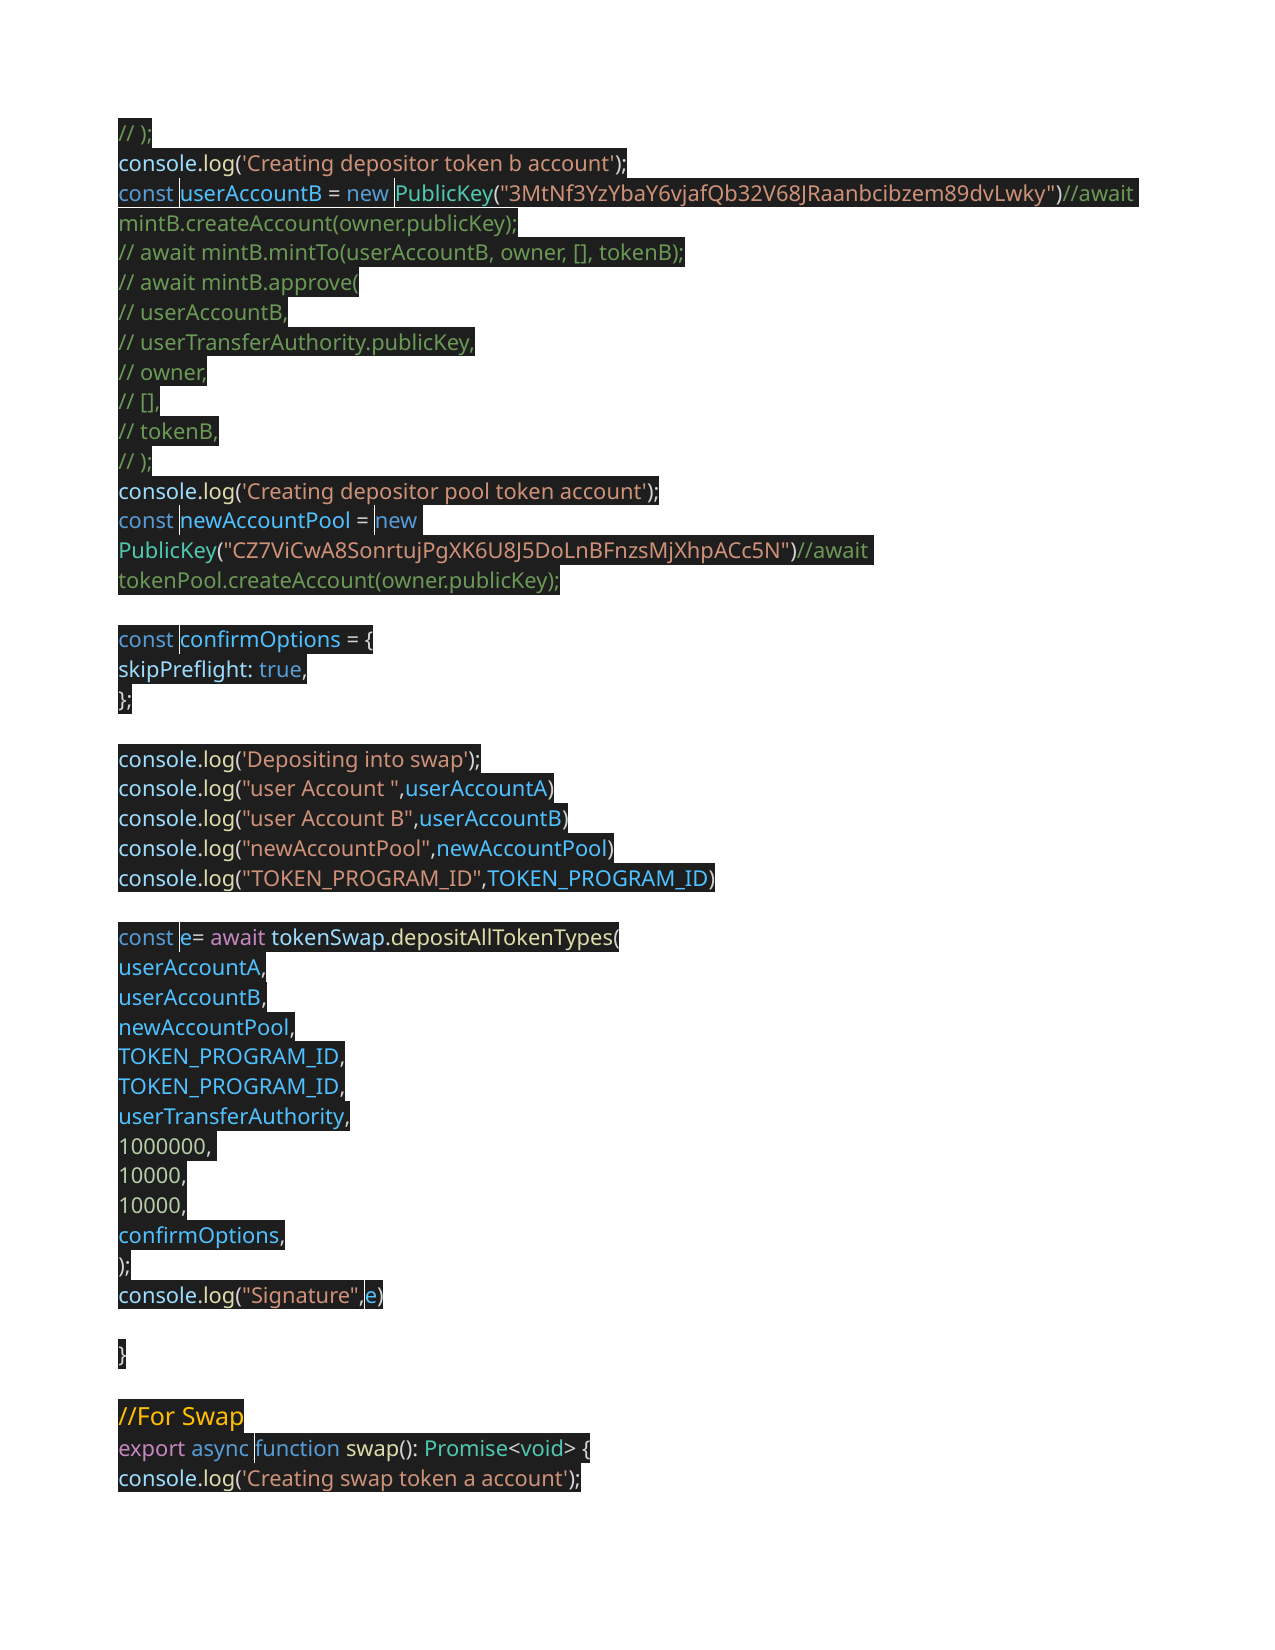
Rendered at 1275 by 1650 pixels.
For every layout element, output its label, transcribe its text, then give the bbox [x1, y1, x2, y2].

text const userAccountB = new PublicKey("3MtNf3YzYbaY6vjafQb32V68JRaanbcibzem89dvLwky")//await mintB.createAccount(owner.publicKey); [118, 178, 1157, 237]
text // owner, [118, 356, 1157, 386]
text console.log('Creating depositor token b account'); [118, 148, 1157, 178]
text 10000, [118, 1161, 1157, 1190]
text console.log("user Account ",userAccountA) [118, 773, 1157, 803]
text // userTransferAuthority.publicKey, [118, 327, 1157, 356]
text skipPreflight: true, [118, 654, 1157, 684]
text }; [118, 684, 1157, 714]
text ); [118, 1250, 1157, 1280]
text // ); [118, 118, 1157, 148]
text userAccountB, [118, 982, 1157, 1012]
text console.log("Signature",e) [118, 1280, 1157, 1309]
text TOKEN_PROGRAM_ID, [118, 1071, 1157, 1101]
text console.log("newAccountPool",newAccountPool) [118, 833, 1157, 863]
text //For Swap [118, 1399, 1157, 1433]
text console.log("user Account B",userAccountB) [118, 803, 1157, 833]
text 1000000, [118, 1131, 1157, 1161]
text // await mintB.approve( [118, 267, 1157, 297]
text console.log('Depositing into swap'); [118, 743, 1157, 773]
text console.log("TOKEN_PROGRAM_ID",TOKEN_PROGRAM_ID) [118, 863, 1157, 892]
text const e= await tokenSwap.depositAllTokenTypes( [118, 922, 1157, 952]
text // userAccountB, [118, 297, 1157, 327]
text TOKEN_PROGRAM_ID, [118, 1041, 1157, 1071]
text console.log('Creating swap token a account'); [118, 1463, 1157, 1492]
text newAccountPool, [118, 1012, 1157, 1041]
text console.log('Creating depositor pool token account'); [118, 476, 1157, 505]
text userAccountA, [118, 952, 1157, 982]
text // [], [118, 386, 1157, 416]
text export async function swap(): Promise<void> { [118, 1433, 1157, 1463]
text // ); [118, 446, 1157, 476]
text // await mintB.mintTo(userAccountB, owner, [], tokenB); [118, 237, 1157, 267]
text // tokenB, [118, 416, 1157, 446]
text confirmOptions, [118, 1220, 1157, 1250]
text const confirmOptions = { [118, 624, 1157, 654]
text userTransferAuthority, [118, 1101, 1157, 1131]
text const newAccountPool = new PublicKey("CZ7ViCwA8SonrtujPgXK6U8J5DoLnBFnzsMjXhpACc5N")//await tokenPool.createAccount(owner.publicKey); [118, 505, 1157, 595]
text 10000, [118, 1190, 1157, 1220]
text } [118, 1339, 1157, 1369]
